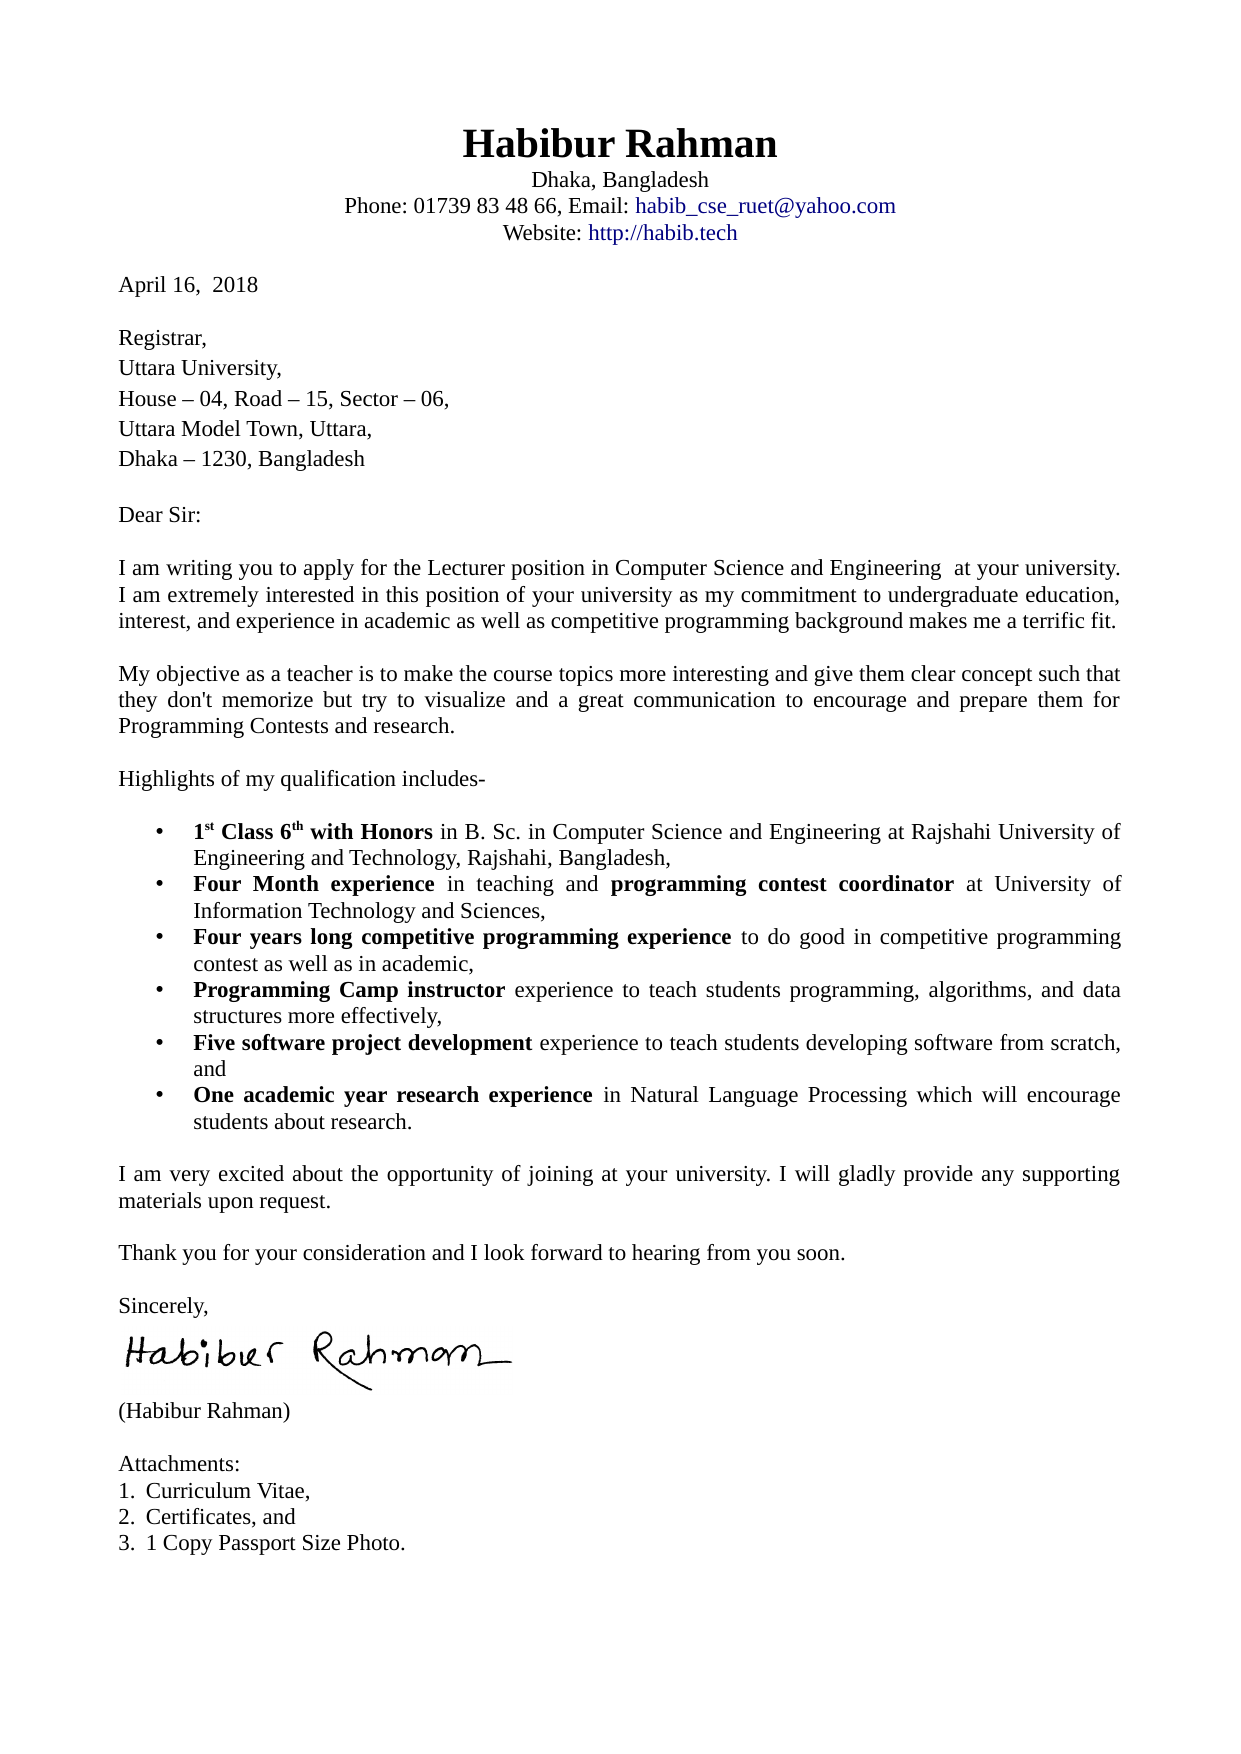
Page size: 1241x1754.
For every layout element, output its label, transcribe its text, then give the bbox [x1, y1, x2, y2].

list 1 Copy Passport Size Photo. [118, 1529, 1122, 1556]
text Uttara Model Town, Uttara, [118, 415, 1122, 441]
list Curriculum Vitae, [118, 1477, 1122, 1503]
text Attachments: [118, 1450, 1122, 1477]
list Four years long competitive programming experience to do good in competitive programming contest as well as in academic, [156, 923, 1122, 976]
text Habibur Rahman [118, 118, 1122, 166]
list 1st Class 6th with Honors in B. Sc. in Computer Science and Engineering at Rajshahi University of Engineering and Technology, Rajshahi, Bangladesh, [156, 818, 1122, 871]
text Thank you for your consideration and I look forward to hearing from you soon. [118, 1239, 1122, 1266]
list Five software project development experience to teach students developing software from scratch, and [156, 1029, 1122, 1081]
list Certificates, and [118, 1503, 1122, 1529]
text Phone: 01739 83 48 66, Email: habib_cse_ruet@yahoo.com [118, 192, 1122, 219]
list Four Month experience in teaching and programming contest coordinator at University of Information Technology and Sciences, [156, 871, 1122, 923]
text Dear Sir: [118, 502, 1122, 528]
text House – 04, Road – 15, Sector – 06, [118, 384, 1122, 411]
text Highlights of my qualification includes- [118, 765, 1122, 791]
list Programming Camp instructor experience to teach students programming, algorithms, and data structures more effectively, [156, 976, 1122, 1029]
text (Habibur Rahman) [118, 1398, 1122, 1424]
text Dhaka – 1230, Bangladesh [118, 445, 1122, 471]
list One academic year research experience in Natural Language Processing which will encourage students about research. [156, 1081, 1122, 1134]
text Dhaka, Bangladesh [118, 166, 1122, 192]
text My objective as a teacher is to make the course topics more interesting and give them clear concept such that they don't memorize but try to visualize and a great communication to encourage and prepare them for Programming Contests and research. [118, 660, 1122, 739]
text I am writing you to apply for the Lecturer position in Computer Science and Engineering at your university. I am extremely interested in this position of your university as my commitment to undergraduate education, interest, and experience in academic as well as competitive programming background makes me a terrific fit. [118, 554, 1122, 633]
picture [120, 1326, 513, 1395]
text Sincerely, [118, 1292, 1122, 1318]
text Uttara University, [118, 354, 1122, 381]
text Website: http://habib.tech [118, 219, 1122, 245]
text Registrar, [118, 324, 1122, 351]
text I am very excited about the opportunity of joining at your university. I will gladly provide any supporting materials upon request. [118, 1160, 1122, 1213]
text April 16, 2018 [118, 271, 1122, 298]
